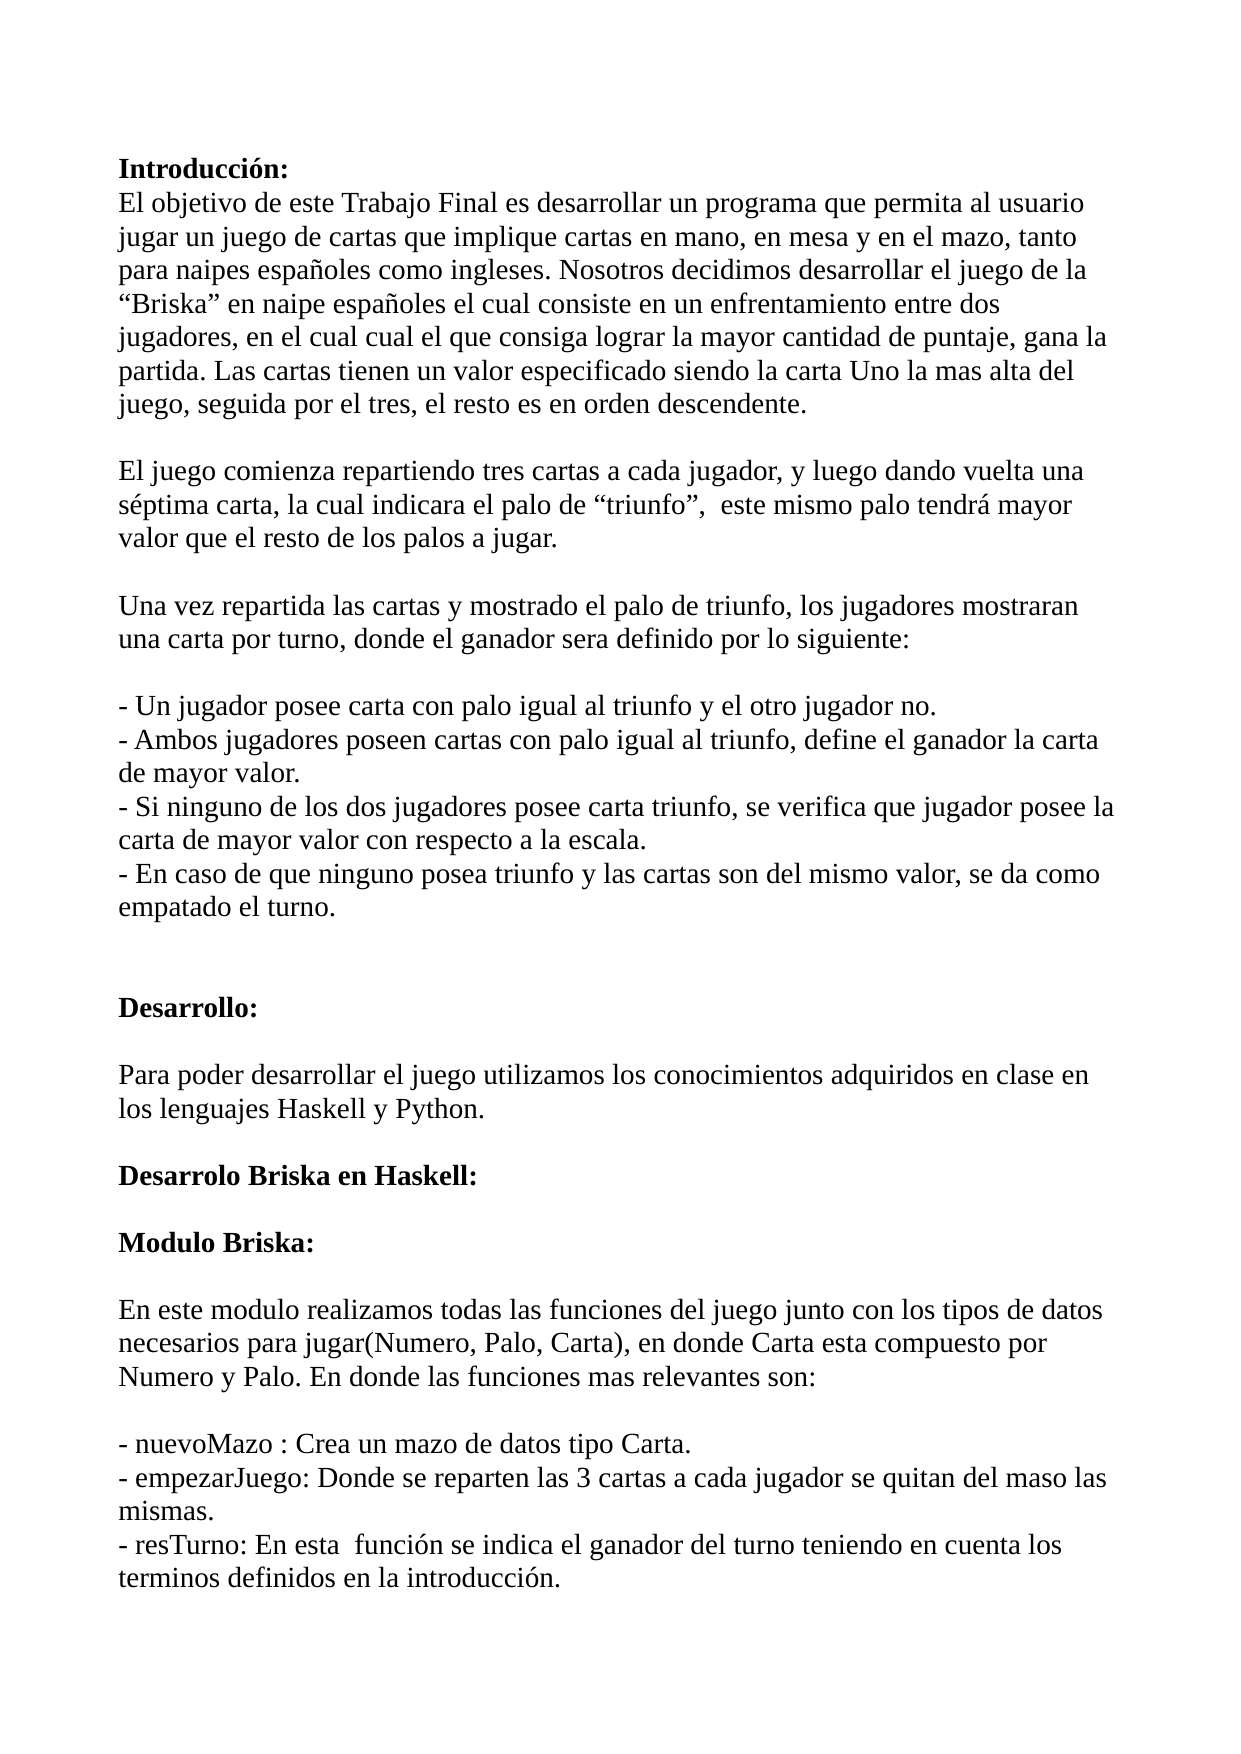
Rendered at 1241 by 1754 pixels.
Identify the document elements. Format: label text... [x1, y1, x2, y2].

text Modulo Briska: [118, 1225, 1122, 1258]
text - En caso de que ninguno posea triunfo y las cartas son del mismo valor, se da como empatado el turno. [118, 856, 1122, 923]
text El juego comienza repartiendo tres cartas a cada jugador, y luego dando vuelta una séptima carta, la cual indicara el palo de “triunfo”, este mismo palo tendrá mayor valor que el resto de los palos a jugar. [118, 453, 1122, 554]
text Una vez repartida las cartas y mostrado el palo de triunfo, los jugadores mostraran una carta por turno, donde el ganador sera definido por lo siguiente: [118, 588, 1122, 655]
text Introducción: [118, 152, 1122, 185]
text - nuevoMazo : Crea un mazo de datos tipo Carta. [118, 1426, 1122, 1460]
text - Ambos jugadores poseen cartas con palo igual al triunfo, define el ganador la carta de mayor valor. [118, 722, 1122, 789]
text El objetivo de este Trabajo Final es desarrollar un programa que permita al usuario [118, 185, 1122, 219]
text - Si ninguno de los dos jugadores posee carta triunfo, se verifica que jugador posee la carta de mayor valor con respecto a la escala. [118, 789, 1122, 856]
text - empezarJuego: Donde se reparten las 3 cartas a cada jugador se quitan del maso las mismas. [118, 1460, 1122, 1527]
text jugar un juego de cartas que implique cartas en mano, en mesa y en el mazo, tanto para naipes españoles como ingleses. Nosotros decidimos desarrollar el juego de la “Briska” en naipe españoles el cual consiste en un enfrentamiento entre dos jugadores, en el cual cual el que consiga lograr la mayor cantidad de puntaje, gana la partida. Las cartas tienen un valor especificado siendo la carta Uno la mas alta del juego, seguida por el tres, el resto es en orden descendente. [118, 219, 1122, 420]
text Desarrolo Briska en Haskell: [118, 1158, 1122, 1191]
text Para poder desarrollar el juego utilizamos los conocimientos adquiridos en clase en los lenguajes Haskell y Python. [118, 1057, 1122, 1124]
text - resTurno: En esta función se indica el ganador del turno teniendo en cuenta los terminos definidos en la introducción. [118, 1527, 1122, 1594]
text Desarrollo: [118, 990, 1122, 1024]
text En este modulo realizamos todas las funciones del juego junto con los tipos de datos necesarios para jugar(Numero, Palo, Carta), en donde Carta esta compuesto por Numero y Palo. En donde las funciones mas relevantes son: [118, 1292, 1122, 1393]
text - Un jugador posee carta con palo igual al triunfo y el otro jugador no. [118, 688, 1122, 722]
